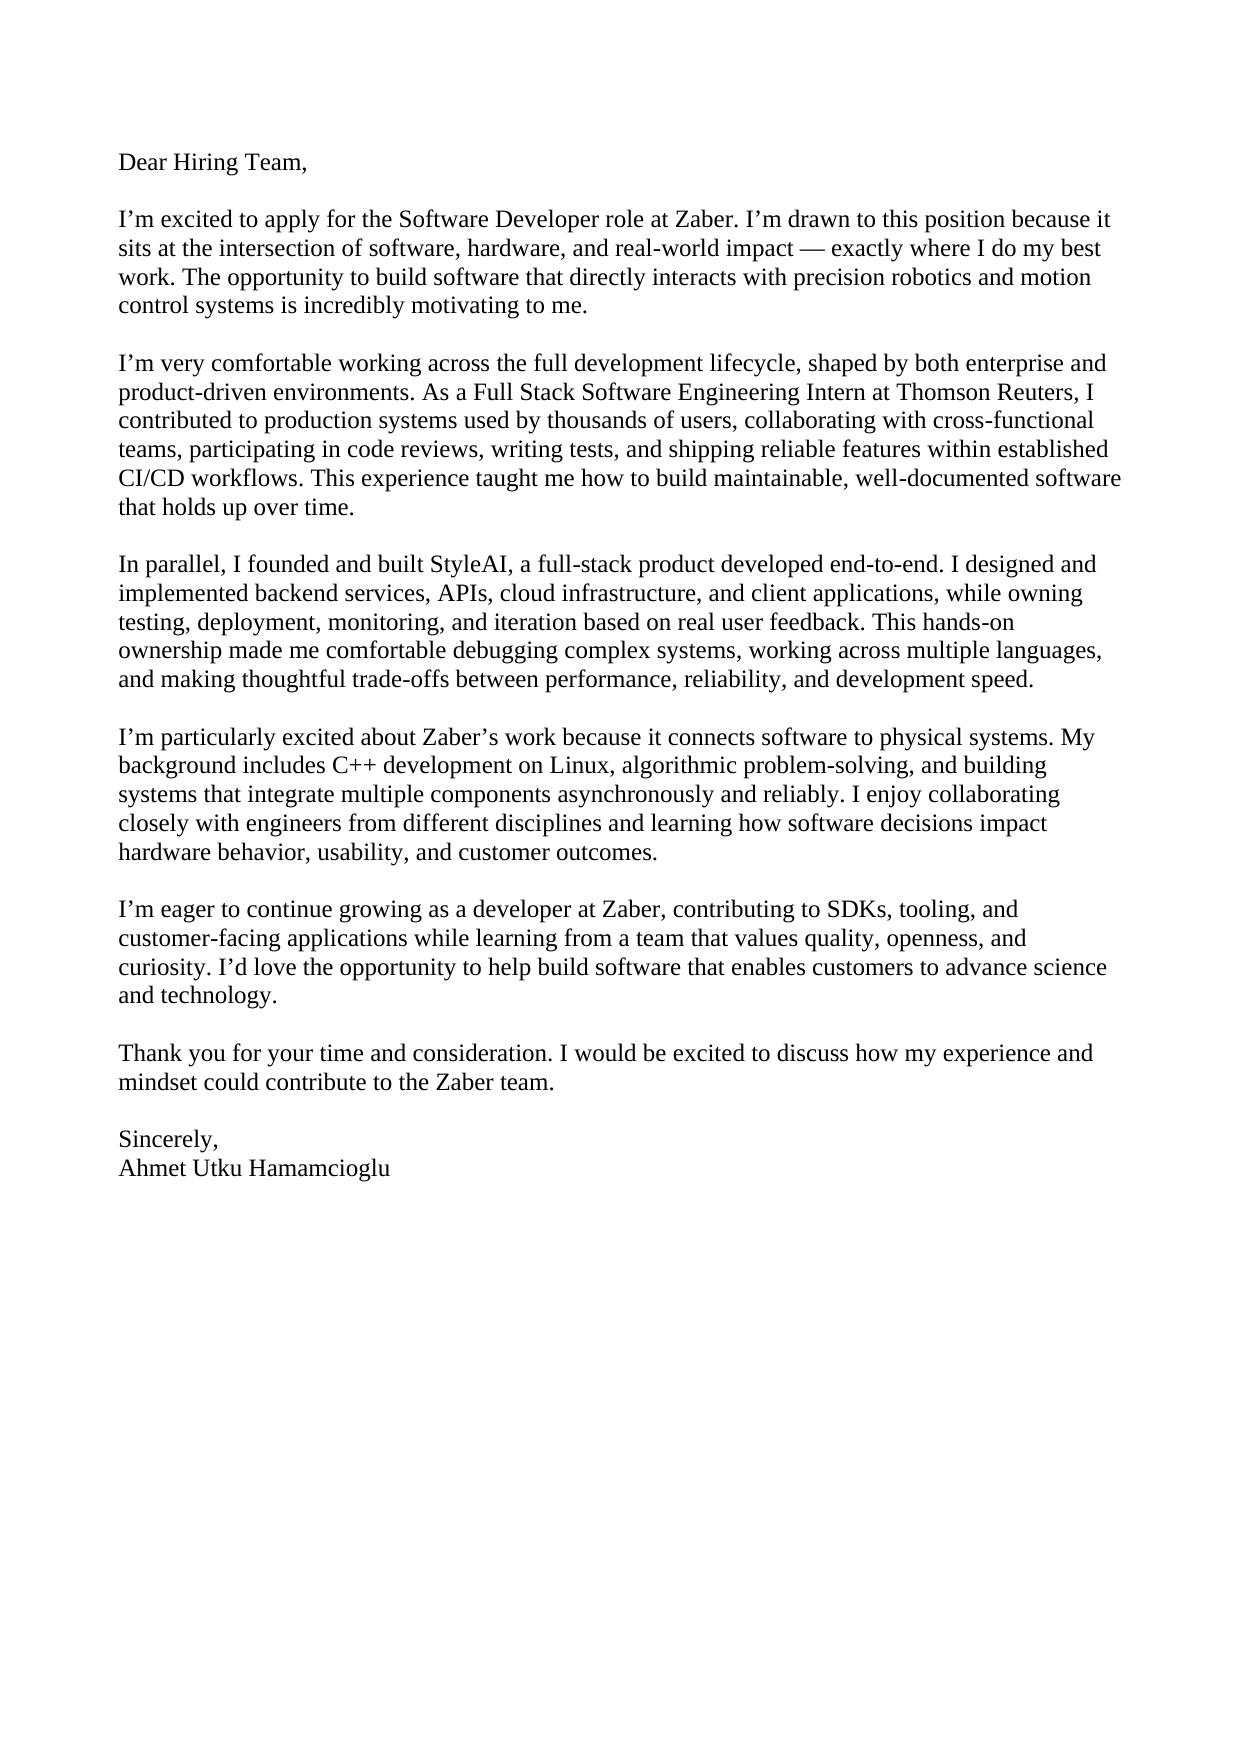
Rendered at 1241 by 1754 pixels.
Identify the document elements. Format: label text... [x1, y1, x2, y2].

text Thank you for your time and consideration. I would be excited to discuss how my experience and mindset could contribute to the Zaber team. [118, 1038, 1122, 1096]
text Dear Hiring Team, [118, 147, 1122, 176]
text I’m very comfortable working across the full development lifecycle, shaped by both enterprise and product‑driven environments. As a Full Stack Software Engineering Intern at Thomson Reuters, I contributed to production systems used by thousands of users, collaborating with cross‑functional teams, participating in code reviews, writing tests, and shipping reliable features within established CI/CD workflows. This experience taught me how to build maintainable, well‑documented software that holds up over time. [118, 348, 1122, 521]
text I’m particularly excited about Zaber’s work because it connects software to physical systems. My background includes C++ development on Linux, algorithmic problem‑solving, and building systems that integrate multiple components asynchronously and reliably. I enjoy collaborating closely with engineers from different disciplines and learning how software decisions impact hardware behavior, usability, and customer outcomes. [118, 722, 1122, 866]
text I’m eager to continue growing as a developer at Zaber, contributing to SDKs, tooling, and customer‑facing applications while learning from a team that values quality, openness, and curiosity. I’d love the opportunity to help build software that enables customers to advance science and technology. [118, 894, 1122, 1009]
text Ahmet Utku Hamamcioglu [118, 1153, 1122, 1182]
text In parallel, I founded and built StyleAI, a full‑stack product developed end‑to‑end. I designed and implemented backend services, APIs, cloud infrastructure, and client applications, while owning testing, deployment, monitoring, and iteration based on real user feedback. This hands‑on ownership made me comfortable debugging complex systems, working across multiple languages, and making thoughtful trade‑offs between performance, reliability, and development speed. [118, 549, 1122, 693]
text I’m excited to apply for the Software Developer role at Zaber. I’m drawn to this position because it sits at the intersection of software, hardware, and real‑world impact — exactly where I do my best work. The opportunity to build software that directly interacts with precision robotics and motion control systems is incredibly motivating to me. [118, 204, 1122, 319]
text Sincerely, [118, 1124, 1122, 1153]
